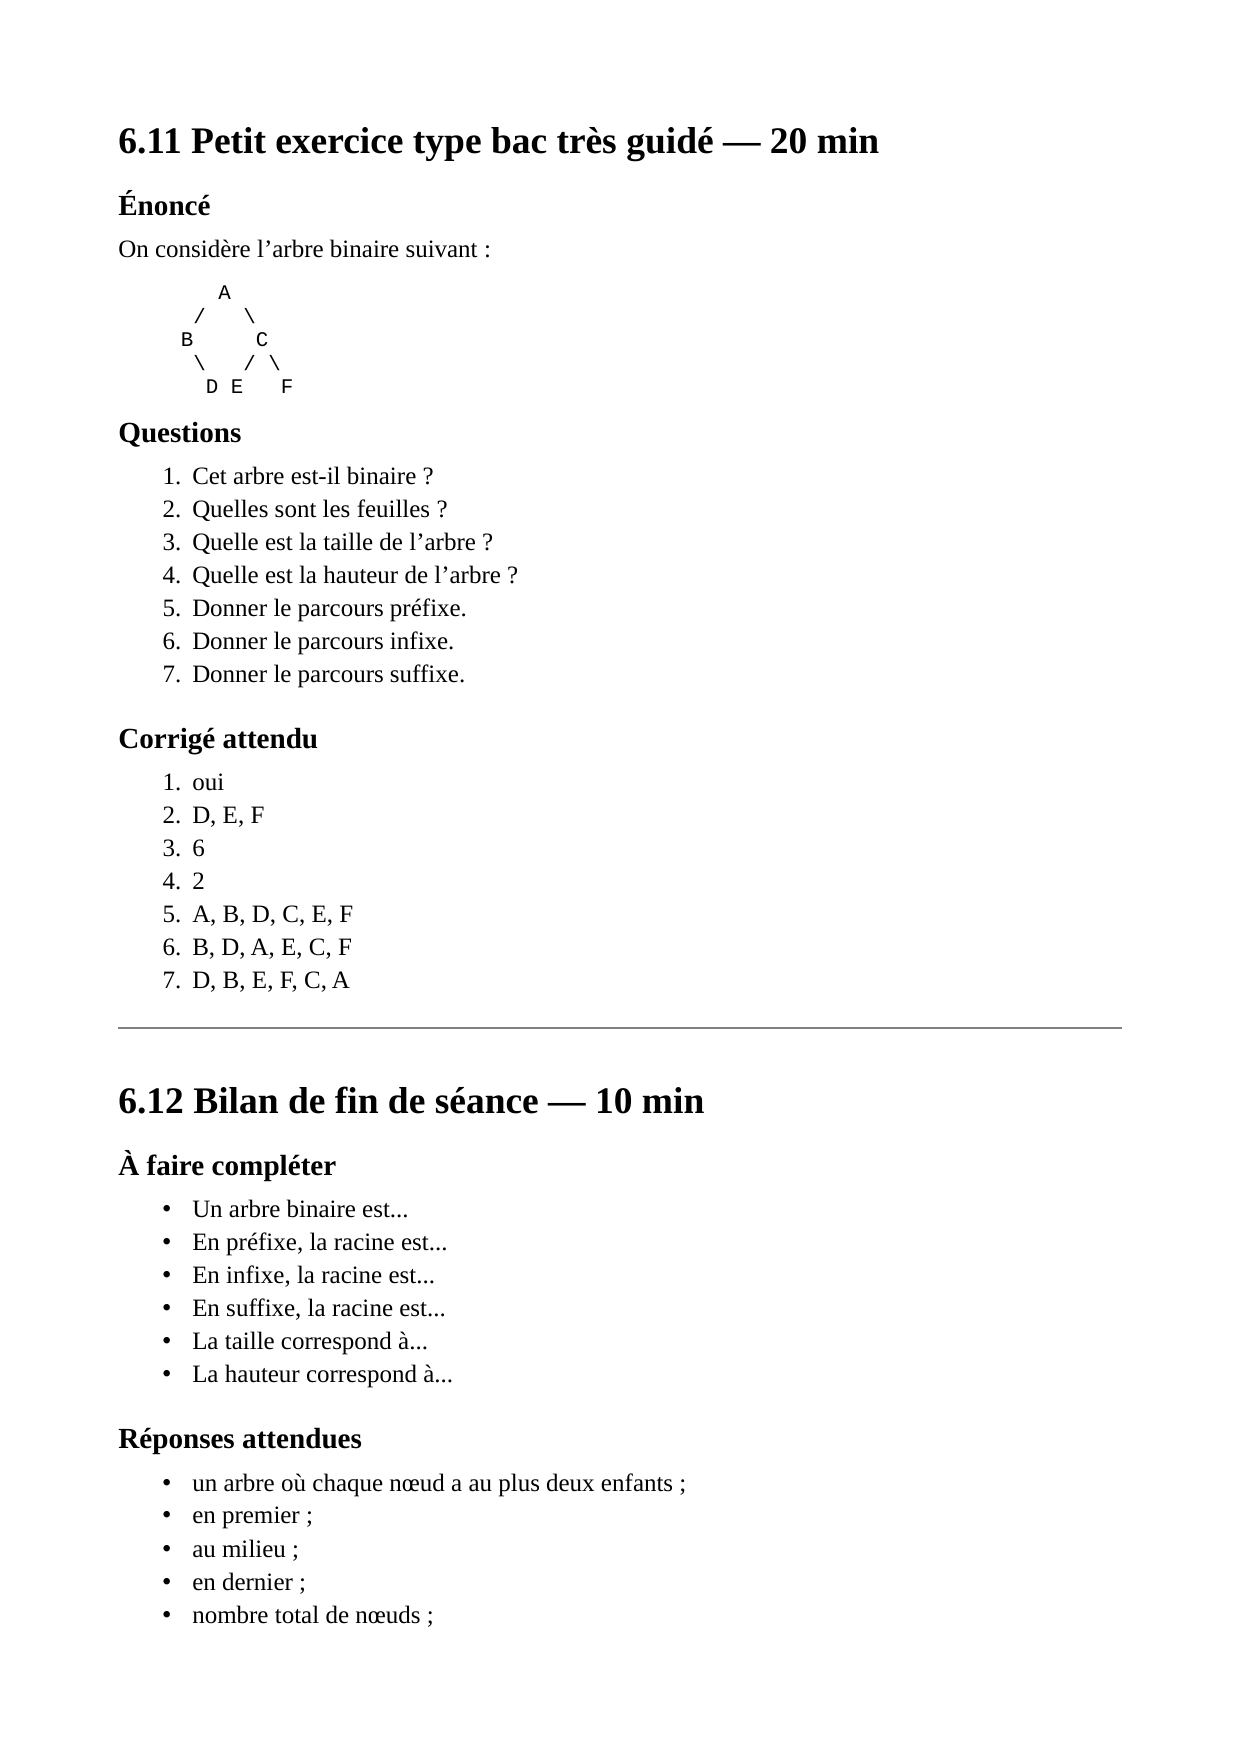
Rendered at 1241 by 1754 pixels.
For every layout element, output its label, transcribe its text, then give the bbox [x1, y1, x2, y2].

list B, D, A, E, C, F [162, 932, 1122, 961]
list Cet arbre est-il binaire ? [162, 461, 1122, 489]
subtitle 6.11 Petit exercice type bac très guidé — 20 min [118, 118, 1122, 161]
text D E F [118, 377, 1122, 400]
list 2 [162, 866, 1122, 895]
list La hauteur correspond à... [162, 1359, 1122, 1388]
list 6 [162, 833, 1122, 862]
list Un arbre binaire est... [162, 1194, 1122, 1223]
list A, B, D, C, E, F [162, 899, 1122, 928]
subtitle Corrigé attendu [118, 721, 1122, 755]
subtitle Énoncé [118, 188, 1122, 222]
text B C [118, 329, 1122, 353]
subtitle Questions [118, 415, 1122, 448]
subtitle À faire compléter [118, 1148, 1122, 1182]
list Donner le parcours préfixe. [162, 593, 1122, 622]
text A [118, 282, 1122, 306]
text On considère l’arbre binaire suivant : [118, 234, 1122, 263]
subtitle 6.12 Bilan de fin de séance — 10 min [118, 1078, 1122, 1121]
list D, B, E, F, C, A [162, 965, 1122, 994]
text / \ [118, 306, 1122, 329]
subtitle Réponses attendues [118, 1422, 1122, 1455]
list oui [162, 767, 1122, 796]
list En préfixe, la racine est... [162, 1227, 1122, 1256]
list nombre total de nœuds ; [162, 1600, 1122, 1628]
list au milieu ; [162, 1534, 1122, 1562]
list un arbre où chaque nœud a au plus deux enfants ; [162, 1468, 1122, 1496]
list Donner le parcours suffixe. [162, 659, 1122, 688]
list en dernier ; [162, 1567, 1122, 1595]
list La taille correspond à... [162, 1326, 1122, 1355]
list Donner le parcours infixe. [162, 626, 1122, 655]
list En infixe, la racine est... [162, 1260, 1122, 1289]
list Quelle est la taille de l’arbre ? [162, 527, 1122, 556]
list En suffixe, la racine est... [162, 1293, 1122, 1322]
list Quelle est la hauteur de l’arbre ? [162, 560, 1122, 589]
list en premier ; [162, 1501, 1122, 1529]
list Quelles sont les feuilles ? [162, 494, 1122, 523]
list D, E, F [162, 800, 1122, 829]
text \ / \ [118, 353, 1122, 377]
